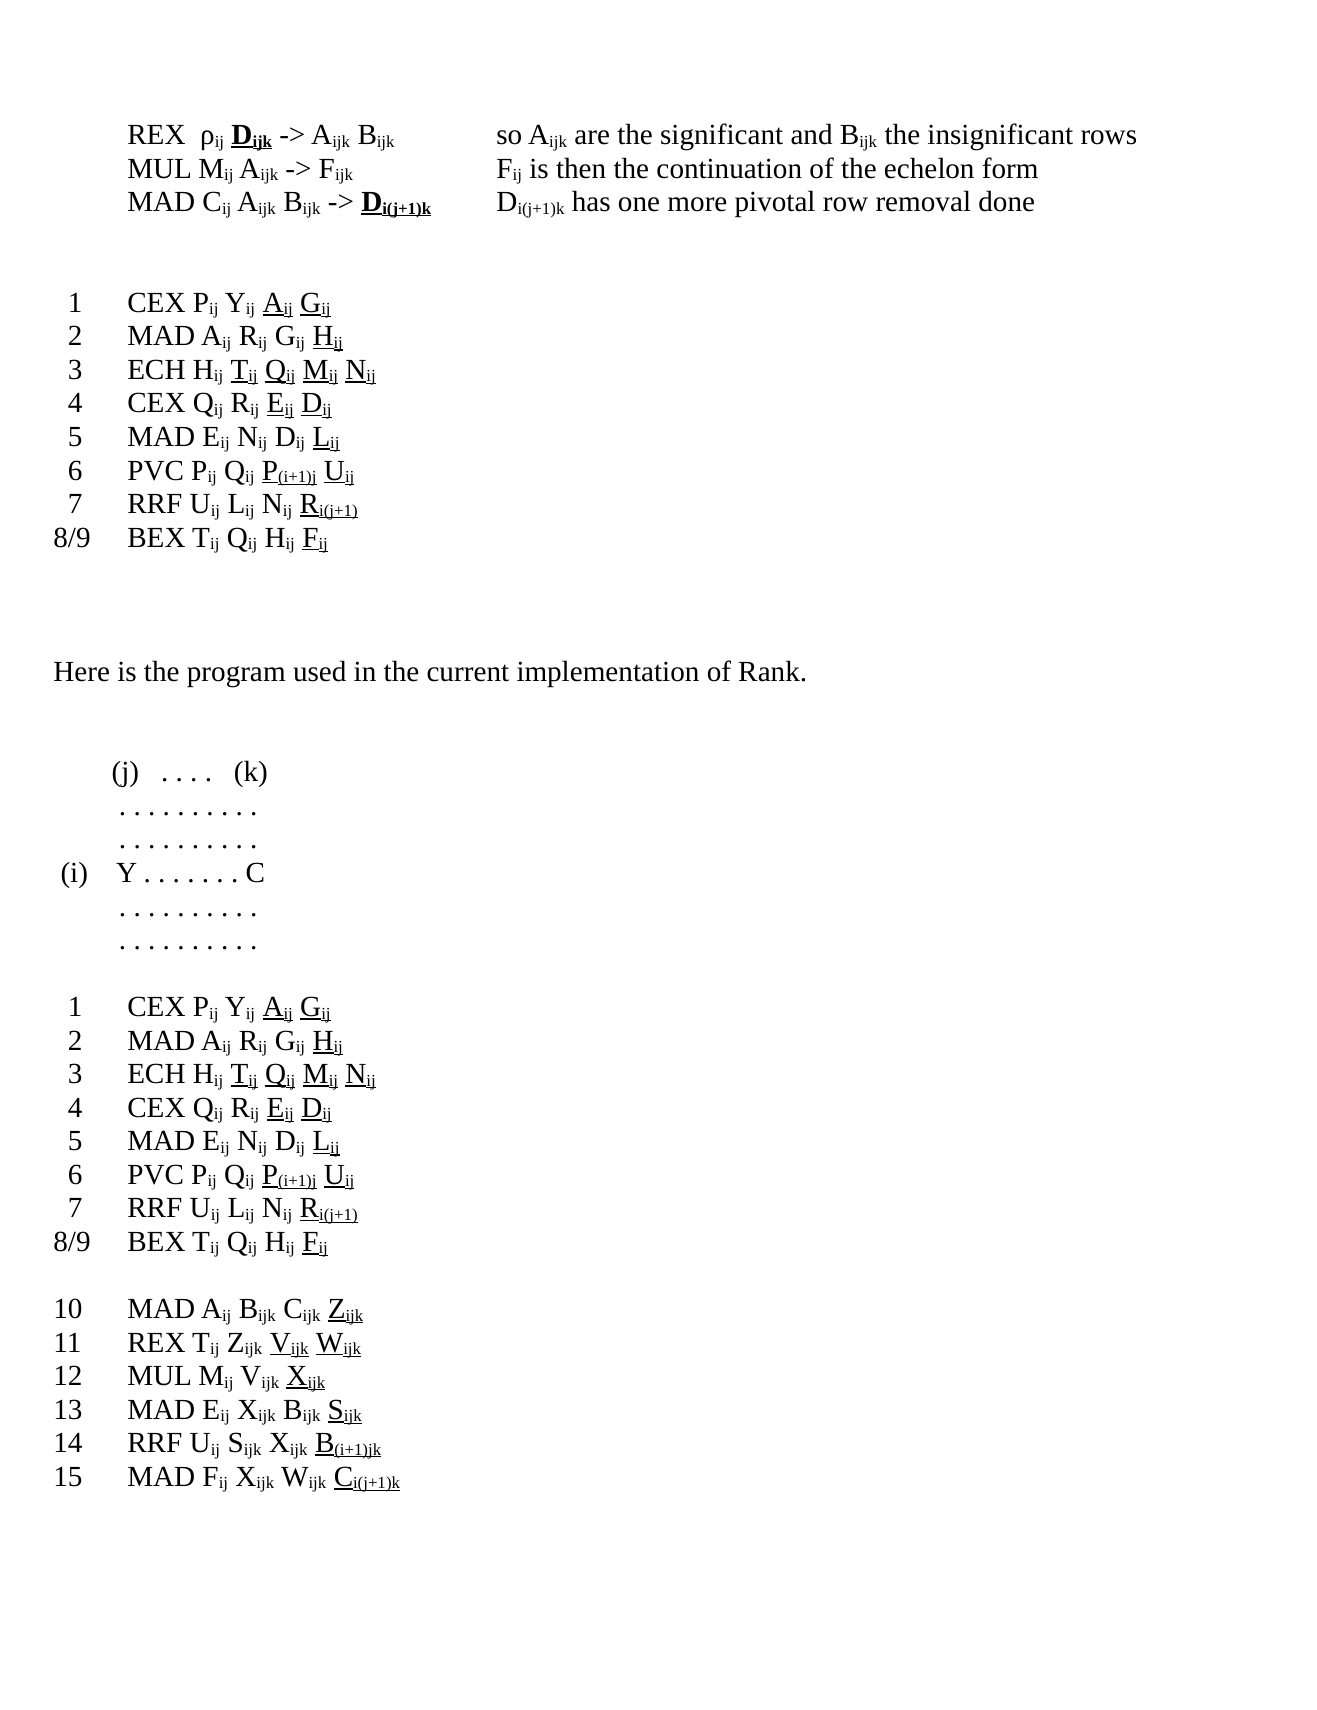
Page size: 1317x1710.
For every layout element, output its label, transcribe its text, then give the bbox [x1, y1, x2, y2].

text REX ρij Dijk -> Aijk Bijk so Aijk are the significant and Bijk the insignificant rows [53, 117, 1174, 151]
text 2 MAD Aij Rij Gij Hij [53, 1023, 1174, 1056]
text 14 RRF Uij Sijk Xijk B(i+1)jk [53, 1425, 1174, 1459]
text 6 PVC Pij Qij P(i+1)j Uij [53, 453, 1174, 486]
text Here is the program used in the current implementation of Rank. [53, 654, 1174, 687]
text 8/9 BEX Tij Qij Hij Fij [53, 1224, 1174, 1258]
text 5 MAD Eij Nij Dij Lij [53, 419, 1174, 453]
text MAD Cij Aijk Bijk -> Di(j+1)k Di(j+1)k has one more pivotal row removal done [53, 184, 1174, 218]
text 3 ECH Hij Tij Qij Mij Nij [53, 1056, 1174, 1090]
text (i) Y . . . . . . . C [53, 855, 1174, 889]
text 11 REX Tij Zijk Vijk Wijk [53, 1325, 1174, 1358]
text 6 PVC Pij Qij P(i+1)j Uij [53, 1157, 1174, 1191]
text . . . . . . . . . . [53, 822, 1174, 855]
text 7 RRF Uij Lij Nij Ri(j+1) [53, 1191, 1174, 1224]
text 10 MAD Aij Bijk Cijk Zijk [53, 1291, 1174, 1325]
text 7 RRF Uij Lij Nij Ri(j+1) [53, 486, 1174, 520]
text 3 ECH Hij Tij Qij Mij Nij [53, 352, 1174, 386]
text (j) . . . . (k) [53, 754, 1174, 788]
text 13 MAD Eij Xijk Bijk Sijk [53, 1392, 1174, 1425]
text 4 CEX Qij Rij Eij Dij [53, 1090, 1174, 1123]
text . . . . . . . . . . [53, 889, 1174, 922]
text . . . . . . . . . . [53, 922, 1174, 956]
text 15 MAD Fij Xijk Wijk Ci(j+1)k [53, 1459, 1174, 1492]
text 1 CEX Pij Yij Aij Gij [53, 989, 1174, 1023]
text 1 CEX Pij Yij Aij Gij [53, 285, 1174, 318]
text 12 MUL Mij Vijk Xijk [53, 1358, 1174, 1392]
text MUL Mij Aijk -> Fijk Fij is then the continuation of the echelon form [53, 151, 1174, 184]
text . . . . . . . . . . [53, 788, 1174, 822]
text 4 CEX Qij Rij Eij Dij [53, 386, 1174, 419]
text 5 MAD Eij Nij Dij Lij [53, 1123, 1174, 1157]
text 2 MAD Aij Rij Gij Hij [53, 318, 1174, 352]
text 8/9 BEX Tij Qij Hij Fij [53, 520, 1174, 553]
